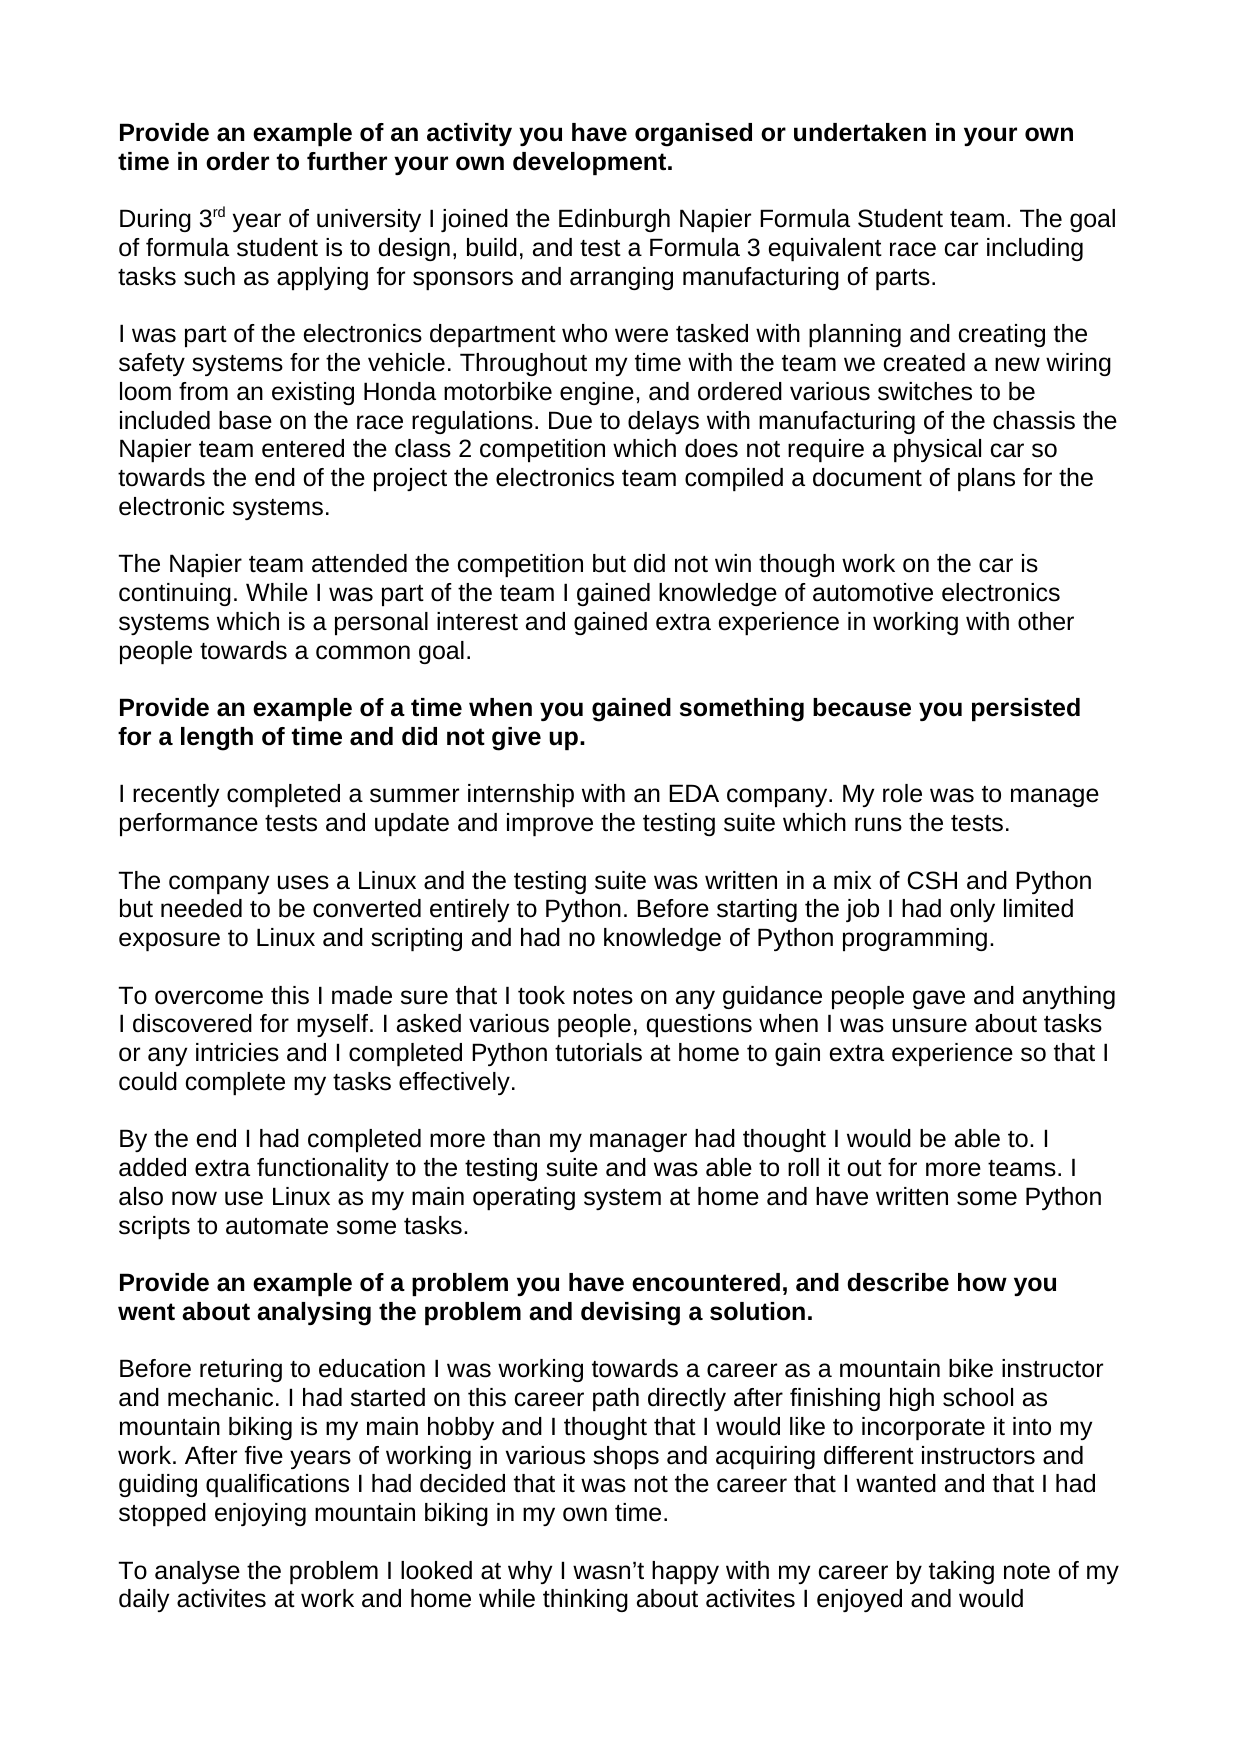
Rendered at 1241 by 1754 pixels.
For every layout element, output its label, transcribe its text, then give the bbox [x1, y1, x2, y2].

text Before returing to education I was working towards a career as a mountain bike instructor and mechanic. I had started on this career path directly after finishing high school as mountain biking is my main hobby and I thought that I would like to incorporate it into my work. After five years of working in various shops and acquiring different instructors and guiding qualifications I had decided that it was not the career that I wanted and that I had stopped enjoying mountain biking in my own time. [118, 1354, 1122, 1527]
text The Napier team attended the competition but did not win though work on the car is continuing. While I was part of the team I gained knowledge of automotive electronics systems which is a personal interest and gained extra experience in working with other people towards a common goal. [118, 549, 1122, 664]
text I recently completed a summer internship with an EDA company. My role was to manage performance tests and update and improve the testing suite which runs the tests. [118, 779, 1122, 837]
text Provide an example of a problem you have encountered, and describe how you went about analysing the problem and devising a solution. [118, 1268, 1122, 1326]
text Provide an example of an activity you have organised or undertaken in your own time in order to further your own development. [118, 118, 1122, 176]
text During 3rd year of university I joined the Edinburgh Napier Formula Student team. The goal of formula student is to design, build, and test a Formula 3 equivalent race car including tasks such as applying for sponsors and arranging manufacturing of parts. [118, 204, 1122, 291]
text Provide an example of a time when you gained something because you persisted for a length of time and did not give up. [118, 693, 1122, 751]
text By the end I had completed more than my manager had thought I would be able to. I added extra functionality to the testing suite and was able to roll it out for more teams. I also now use Linux as my main operating system at home and have written some Python scripts to automate some tasks. [118, 1124, 1122, 1239]
text The company uses a Linux and the testing suite was written in a mix of CSH and Python but needed to be converted entirely to Python. Before starting the job I had only limited exposure to Linux and scripting and had no knowledge of Python programming. [118, 866, 1122, 952]
text To overcome this I made sure that I took notes on any guidance people gave and anything I discovered for myself. I asked various people, questions when I was unsure about tasks or any intricies and I completed Python tutorials at home to gain extra experience so that I could complete my tasks effectively. [118, 981, 1122, 1096]
text I was part of the electronics department who were tasked with planning and creating the safety systems for the vehicle. Throughout my time with the team we created a new wiring loom from an existing Honda motorbike engine, and ordered various switches to be included base on the race regulations. Due to delays with manufacturing of the chassis the Napier team entered the class 2 competition which does not require a physical car so towards the end of the project the electronics team compiled a document of plans for the electronic systems. [118, 319, 1122, 521]
text To analyse the problem I looked at why I wasn’t happy with my career by taking note of my daily activites at work and home while thinking about activites I enjoyed and would [118, 1556, 1122, 1613]
